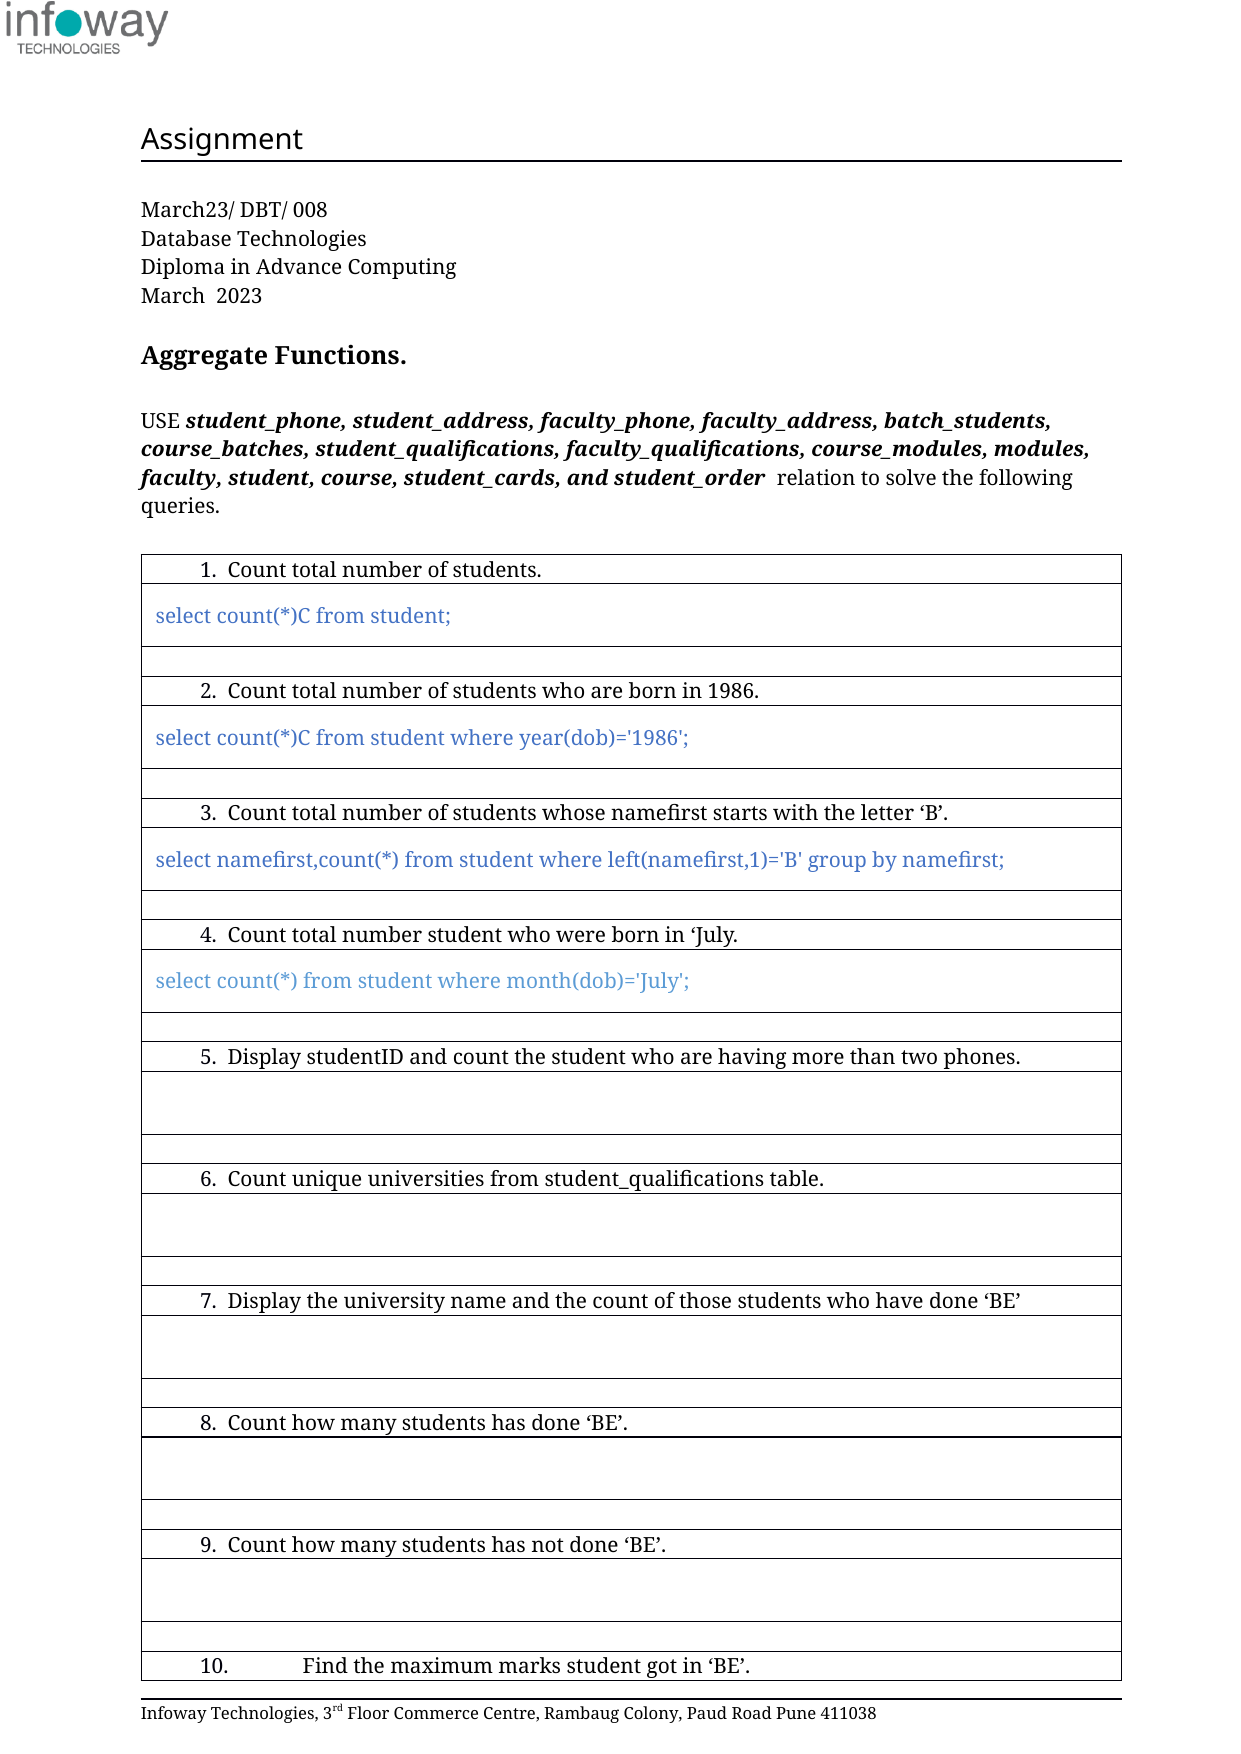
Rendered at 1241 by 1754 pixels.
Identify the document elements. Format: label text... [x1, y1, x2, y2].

table_cell [142, 1559, 1121, 1621]
table_cell Count how many students has not done ‘BE’. [142, 1530, 1121, 1558]
table_cell [142, 1622, 1121, 1651]
table_cell select namefirst,count(*) from student where left(namefirst,1)='B' group by namefirst; [142, 828, 1121, 890]
table_cell [142, 1135, 1121, 1163]
text Diploma in Advance Computing [141, 252, 1122, 281]
table_cell [142, 1013, 1121, 1041]
table_cell [142, 1194, 1121, 1256]
text Database Technologies [141, 224, 1122, 252]
table_cell [142, 1500, 1121, 1529]
table_cell Find the maximum marks student got in ‘BE’. [142, 1652, 1121, 1680]
table_cell Count unique universities from student_qualifications table. [142, 1164, 1121, 1193]
table_cell Display studentID and count the student who are having more than two phones. [142, 1042, 1121, 1071]
table_cell [142, 1257, 1121, 1285]
table_header Count total number of students. [142, 555, 1121, 583]
text Assignment [141, 118, 1122, 160]
table_cell select count(*)C from student where year(dob)='1986'; [142, 706, 1121, 768]
picture [0, 0, 171, 57]
table_cell select count(*) from student where month(dob)='July'; [142, 950, 1121, 1012]
text Aggregate Functions. [141, 338, 1122, 372]
table_cell [142, 769, 1121, 797]
table_cell [142, 1072, 1121, 1134]
text March23/ DBT/ 008 [141, 196, 1122, 224]
table_cell Count total number student who were born in ‘July. [142, 920, 1121, 949]
text March 2023 [141, 281, 1122, 309]
table_cell Display the university name and the count of those students who have done ‘BE’ [142, 1286, 1121, 1314]
table_cell [142, 1316, 1121, 1377]
table_cell [142, 891, 1121, 919]
table_cell select count(*)C from student; [142, 584, 1121, 646]
table_cell Count how many students has done ‘BE’. [142, 1408, 1121, 1436]
table_cell [142, 1438, 1121, 1499]
table_cell Count total number of students who are born in 1986. [142, 677, 1121, 705]
text USE student_phone, student_address, faculty_phone, faculty_address, batch_students, course_batches, student_qualifications, faculty_qualifications, course_modules, modules, faculty, student, course, student_cards, and student_order relation to solve the following queries. [141, 406, 1122, 520]
table_cell [142, 1379, 1121, 1407]
table_cell [142, 647, 1121, 676]
table_cell Count total number of students whose namefirst starts with the letter ‘B’. [142, 799, 1121, 827]
